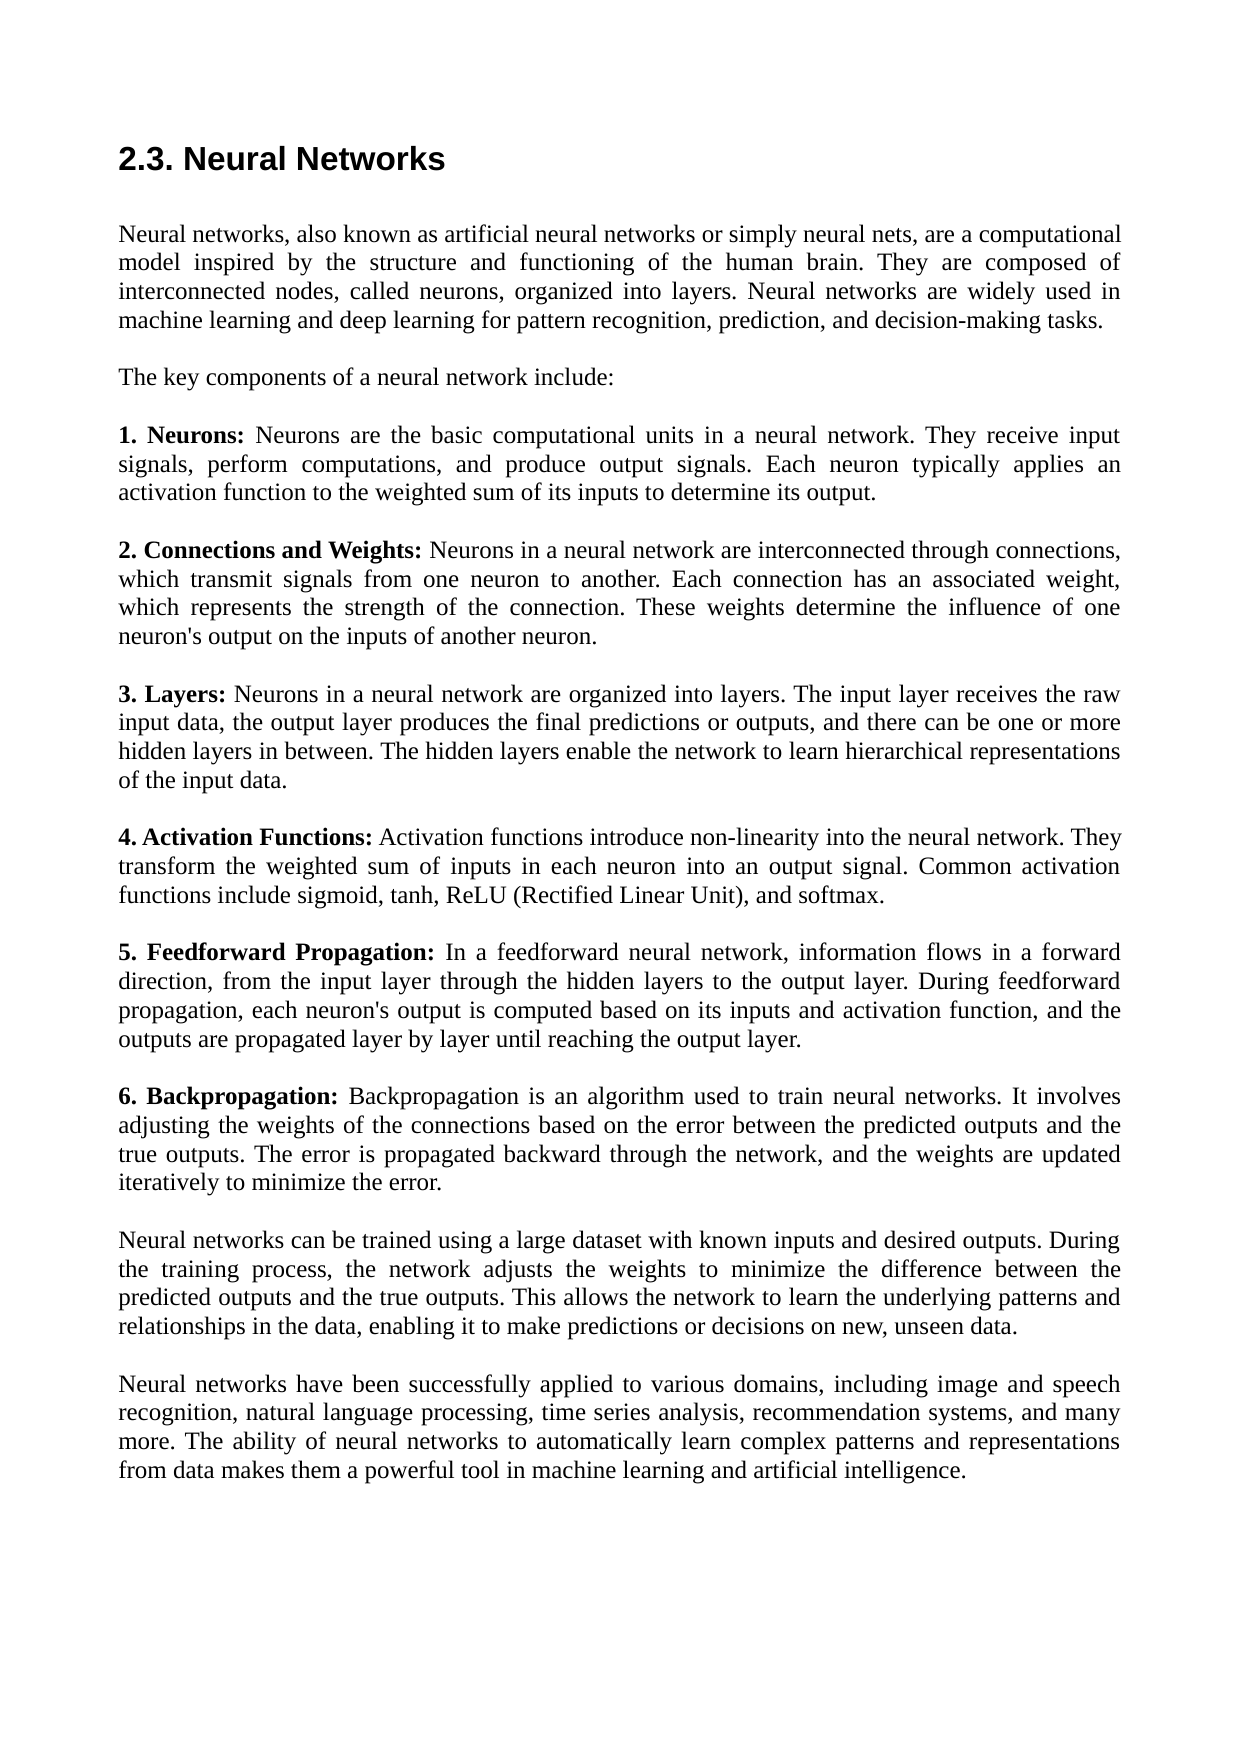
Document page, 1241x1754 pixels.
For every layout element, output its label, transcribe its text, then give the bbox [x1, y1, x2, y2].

subtitle 2.3. Neural Networks [118, 139, 1122, 177]
text Neural networks have been successfully applied to various domains, including image and speech recognition, natural language processing, time series analysis, recommendation systems, and many more. The ability of neural networks to automatically learn complex patterns and representations from data makes them a powerful tool in machine learning and artificial intelligence. [118, 1369, 1122, 1484]
text 5. Feedforward Propagation: In a feedforward neural network, information flows in a forward direction, from the input layer through the hidden layers to the output layer. During feedforward propagation, each neuron's output is computed based on its inputs and activation function, and the outputs are propagated layer by layer until reaching the output layer. [118, 937, 1122, 1052]
text Neural networks can be trained using a large dataset with known inputs and desired outputs. During the training process, the network adjusts the weights to minimize the difference between the predicted outputs and the true outputs. This allows the network to learn the underlying patterns and relationships in the data, enabling it to make predictions or decisions on new, unseen data. [118, 1225, 1122, 1340]
text Neural networks, also known as artificial neural networks or simply neural nets, are a computational model inspired by the structure and functioning of the human brain. They are composed of interconnected nodes, called neurons, organized into layers. Neural networks are widely used in machine learning and deep learning for pattern recognition, prediction, and decision-making tasks. [118, 219, 1122, 334]
text 1. Neurons: Neurons are the basic computational units in a neural network. They receive input signals, perform computations, and produce output signals. Each neuron typically applies an activation function to the weighted sum of its inputs to determine its output. [118, 420, 1122, 506]
text 2. Connections and Weights: Neurons in a neural network are interconnected through connections, which transmit signals from one neuron to another. Each connection has an associated weight, which represents the strength of the connection. These weights determine the influence of one neuron's output on the inputs of another neuron. [118, 535, 1122, 650]
text 6. Backpropagation: Backpropagation is an algorithm used to train neural networks. It involves adjusting the weights of the connections based on the error between the predicted outputs and the true outputs. The error is propagated backward through the network, and the weights are updated iteratively to minimize the error. [118, 1081, 1122, 1196]
text The key components of a neural network include: [118, 362, 1122, 391]
text 3. Layers: Neurons in a neural network are organized into layers. The input layer receives the raw input data, the output layer produces the final predictions or outputs, and there can be one or more hidden layers in between. The hidden layers enable the network to learn hierarchical representations of the input data. [118, 679, 1122, 794]
text 4. Activation Functions: Activation functions introduce non-linearity into the neural network. They transform the weighted sum of inputs in each neuron into an output signal. Common activation functions include sigmoid, tanh, ReLU (Rectified Linear Unit), and softmax. [118, 822, 1122, 909]
